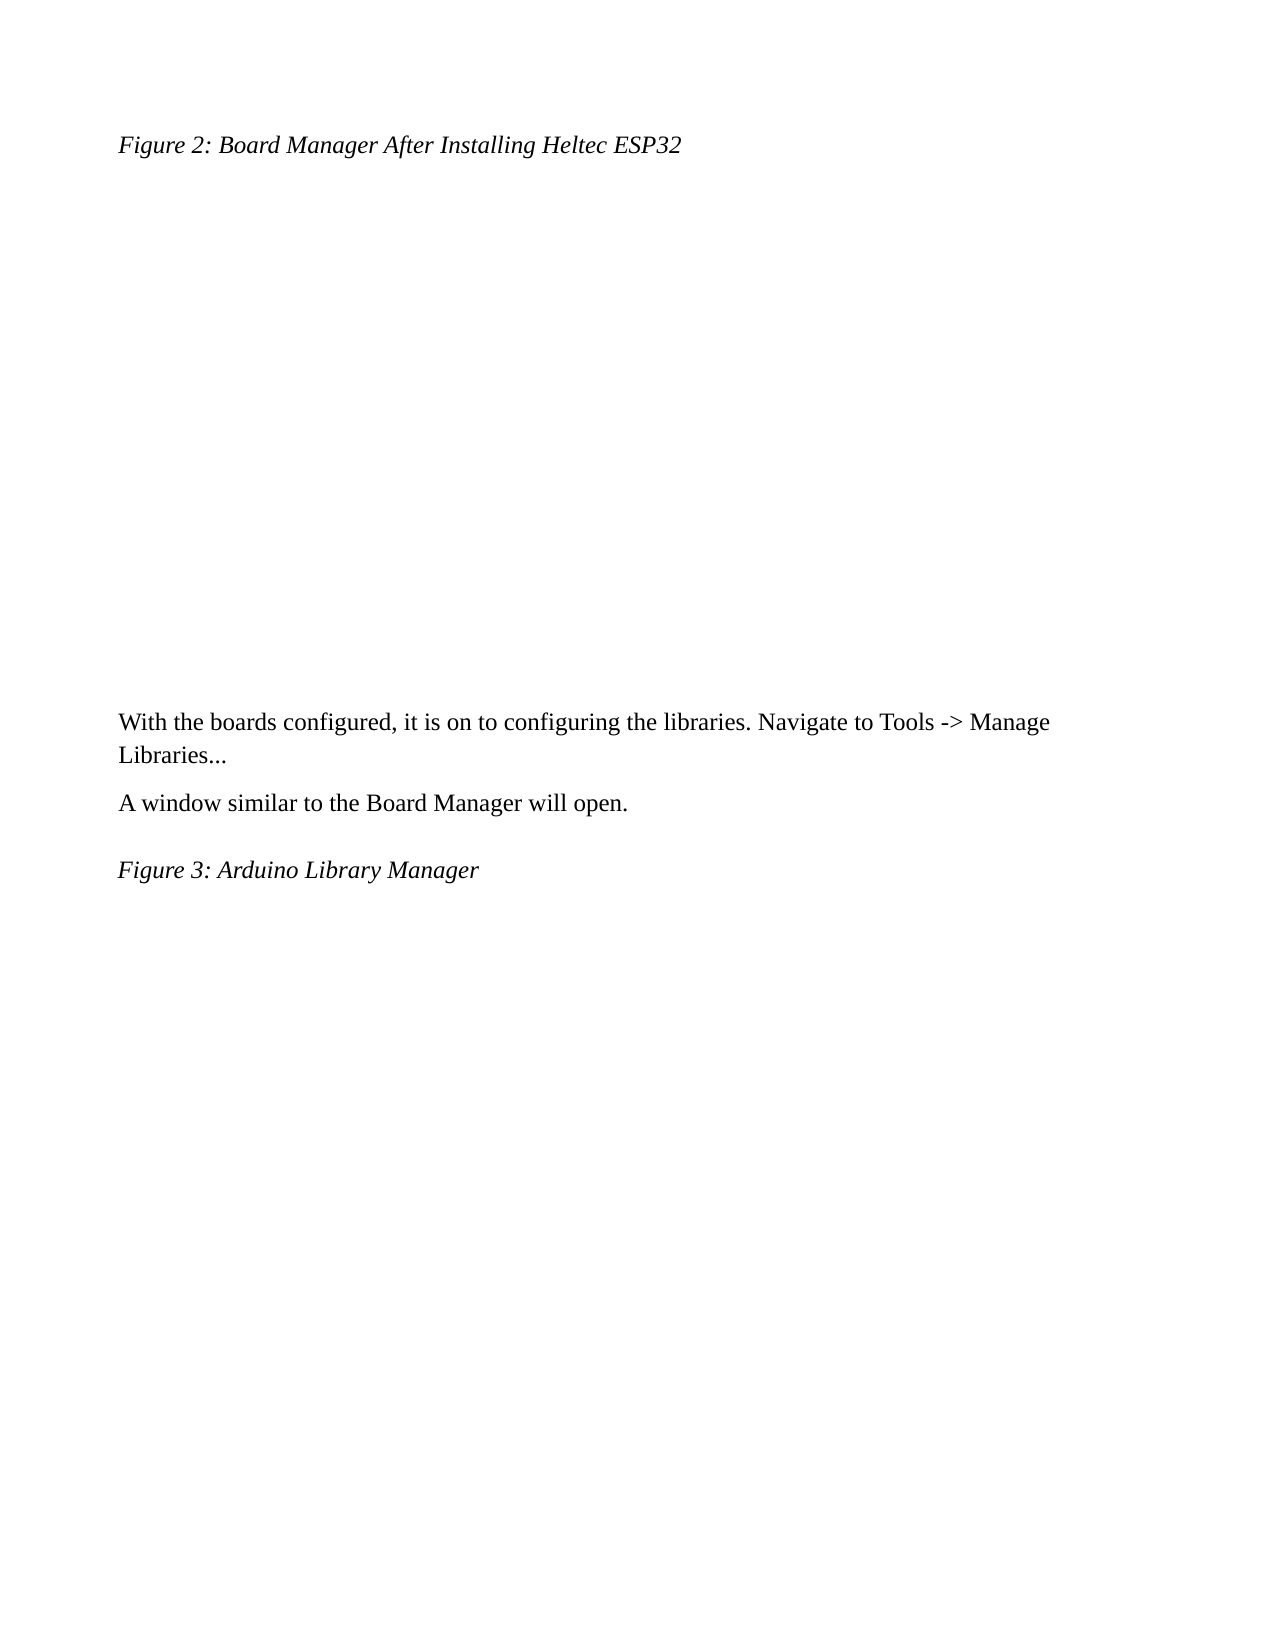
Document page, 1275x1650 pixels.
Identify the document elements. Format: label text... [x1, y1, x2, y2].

text [117, 842, 1125, 855]
text [118, 118, 1157, 131]
text Figure 3: Arduino Library Manager [117, 855, 1125, 883]
text Figure 2: Board Manager After Installing Heltec ESP32 [118, 131, 1157, 159]
text With the boards configured, it is on to configuring the libraries. Navigate to Tools -> Manage Libraries... [118, 159, 1157, 769]
text A window similar to the Board Manager will open. [118, 788, 1157, 817]
text [117, 883, 1125, 1461]
